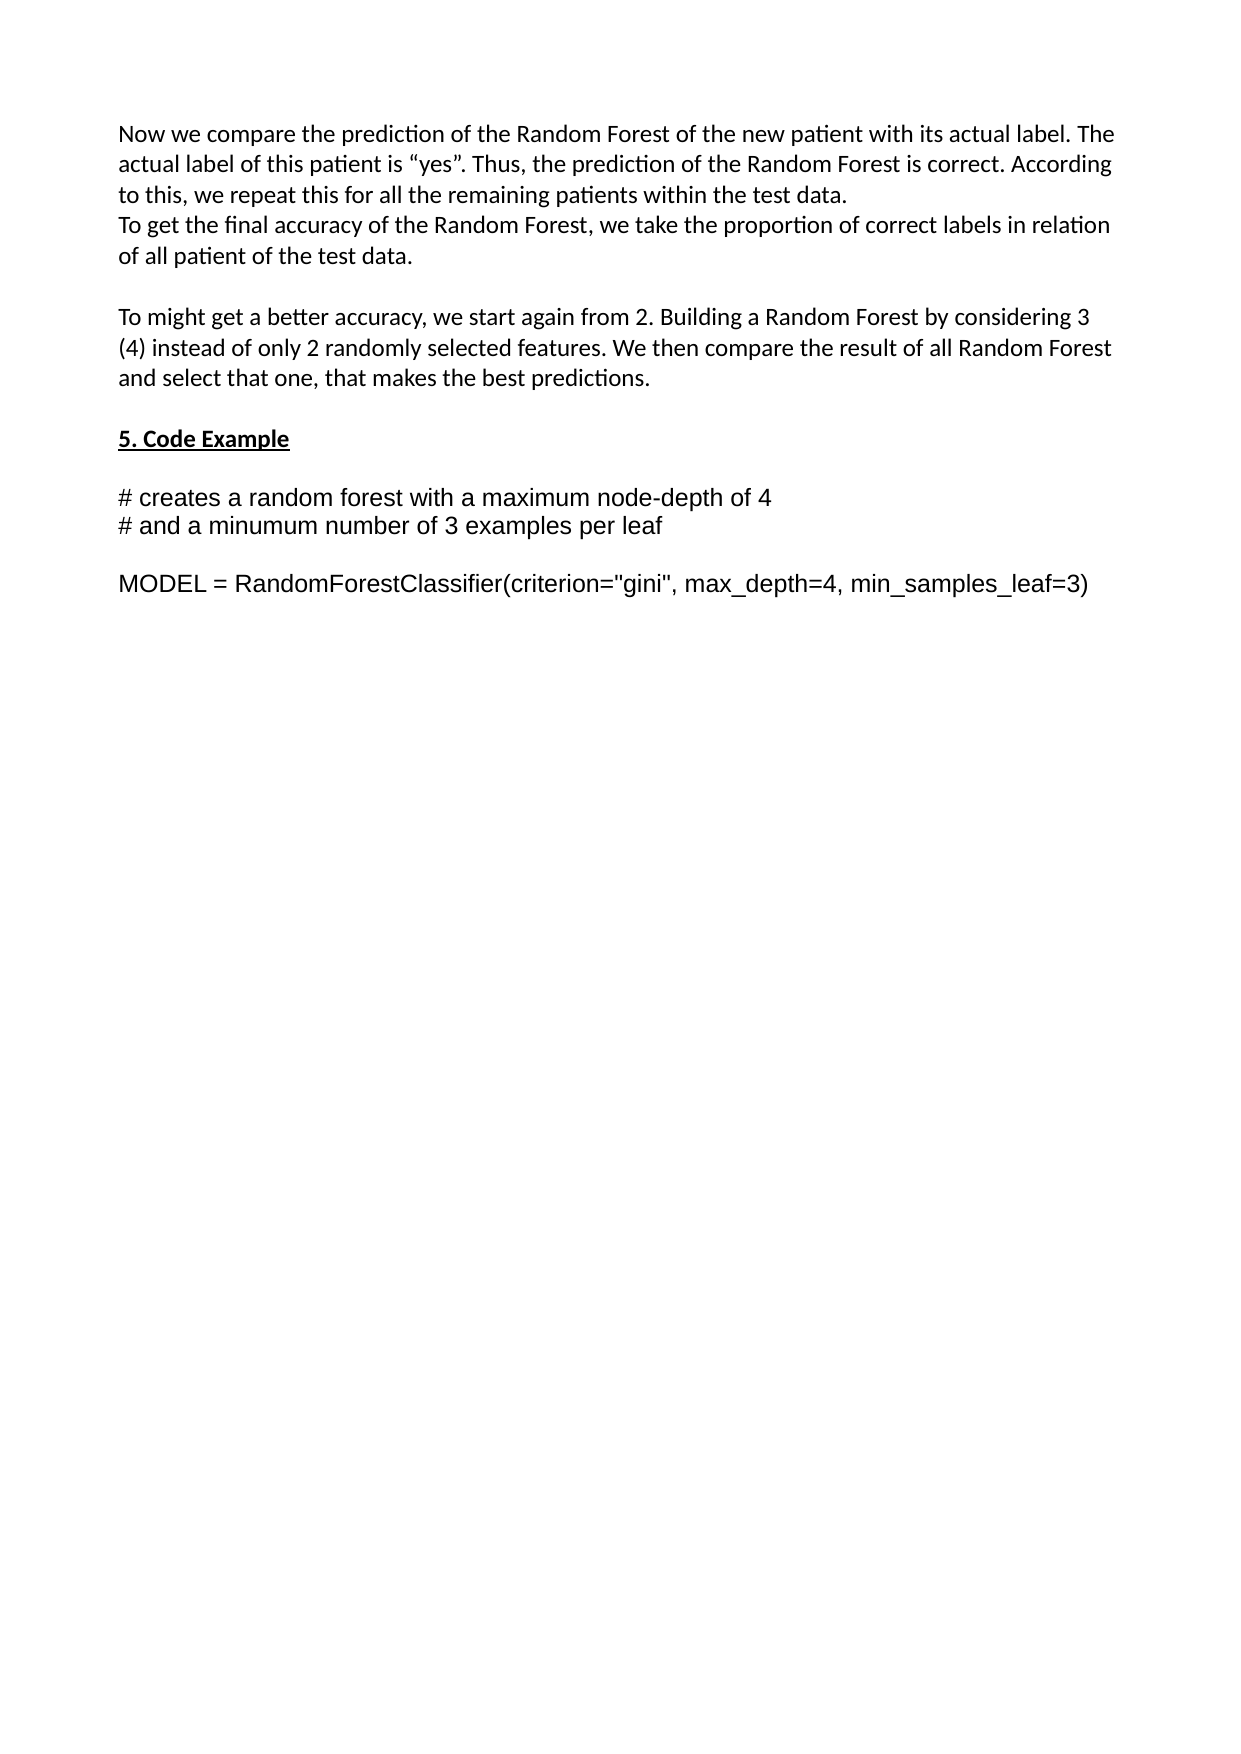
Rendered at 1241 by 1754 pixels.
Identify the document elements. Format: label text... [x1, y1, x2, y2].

text Now we compare the prediction of the Random Forest of the new patient with its actual label. The actual label of this patient is “yes”. Thus, the prediction of the Random Forest is correct. According to this, we repeat this for all the remaining patients within the test data. [118, 118, 1122, 210]
text # creates a random forest with a maximum node-depth of 4 [118, 483, 1122, 511]
text 5. Code Example [118, 423, 1122, 454]
text To get the final accuracy of the Random Forest, we take the proportion of correct labels in relation of all patient of the test data. [118, 210, 1122, 271]
text MODEL = RandomForestClassifier(criterion="gini", max_depth=4, min_samples_leaf=3) [118, 569, 1122, 598]
text To might get a better accuracy, we start again from 2. Building a Random Forest by considering 3 (4) instead of only 2 randomly selected features. We then compare the result of all Random Forest and select that one, that makes the best predictions. [118, 301, 1122, 393]
text # and a minumum number of 3 examples per leaf [118, 511, 1122, 540]
